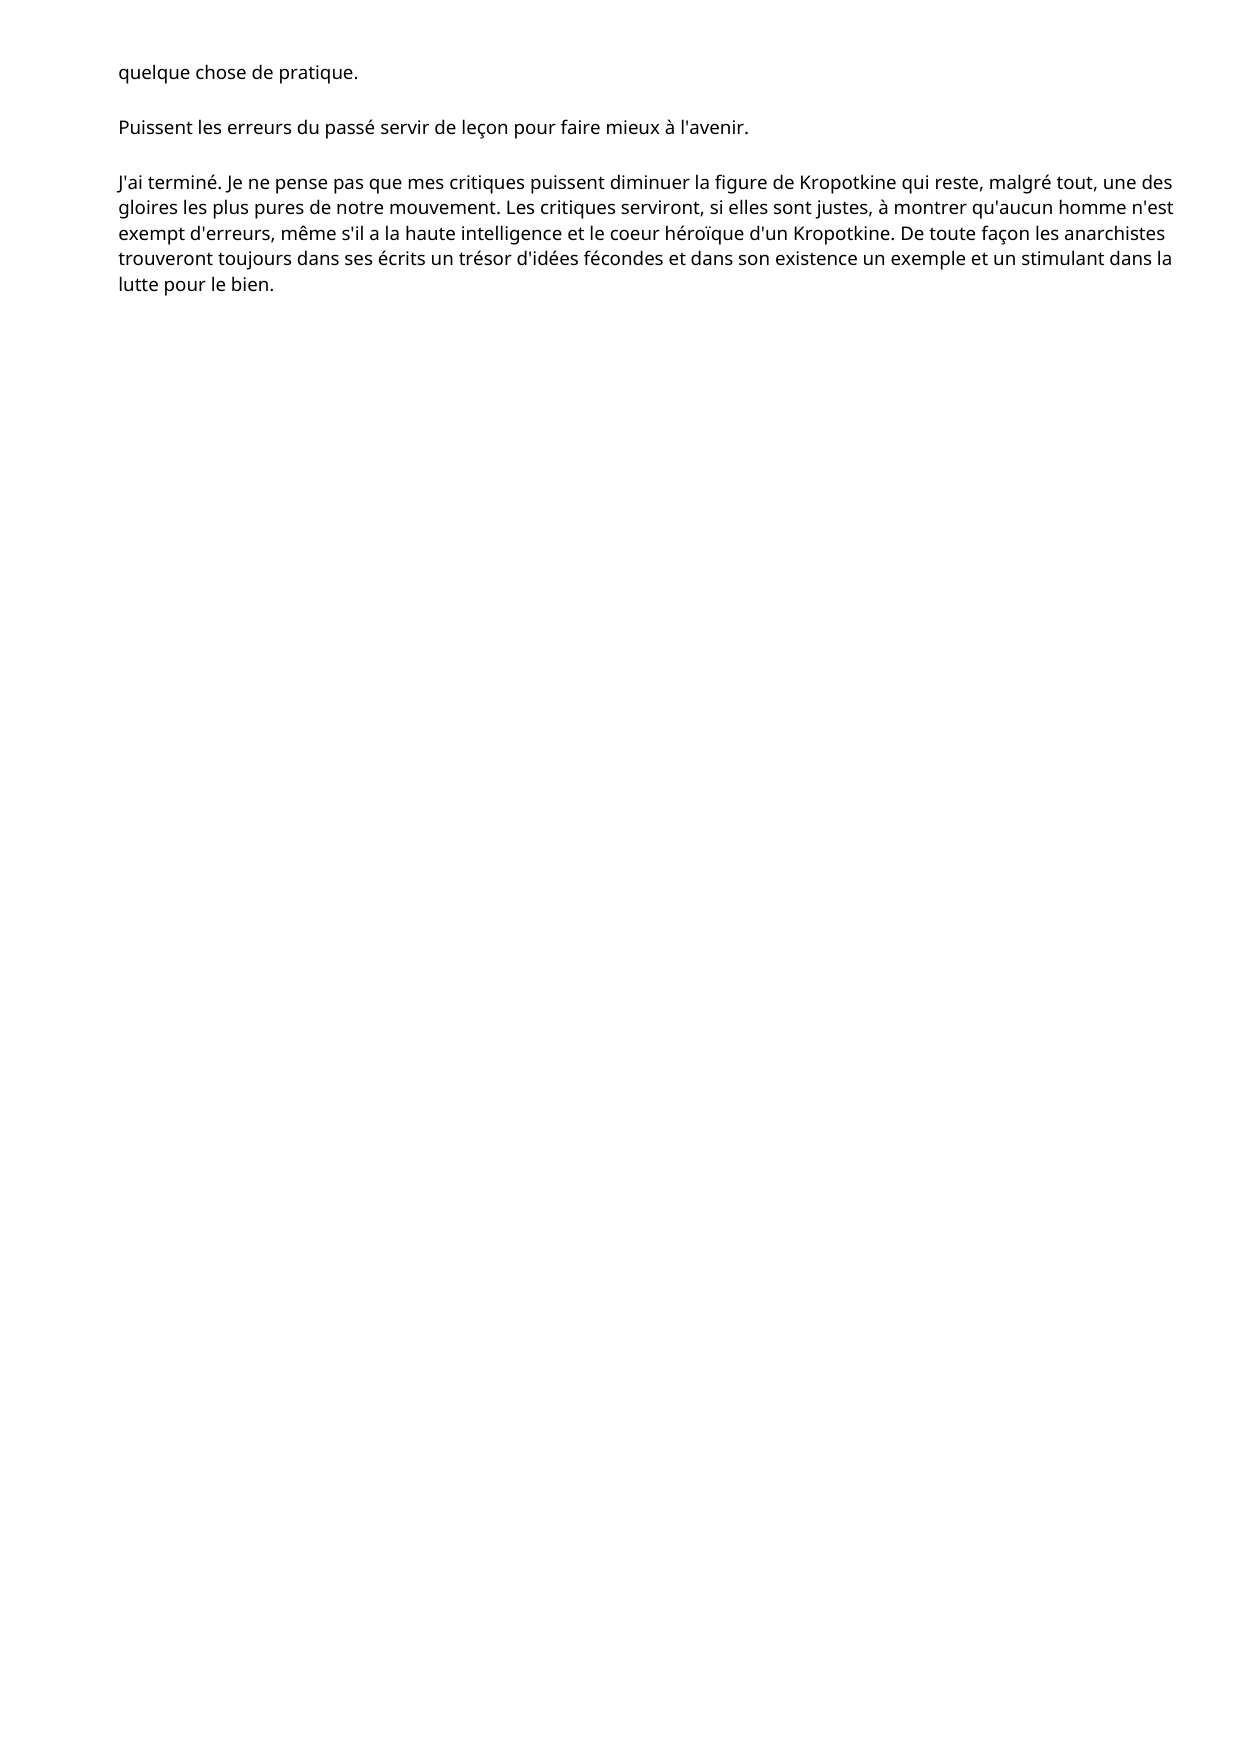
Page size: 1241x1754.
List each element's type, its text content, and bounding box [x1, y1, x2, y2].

text J'ai terminé. Je ne pense pas que mes critiques puissent diminuer la figure de Kropotkine qui reste, malgré tout, une des gloires les plus pures de notre mouvement. Les critiques serviront, si elles sont justes, à montrer qu'aucun homme n'est exempt d'erreurs, même s'il a la haute intelligence et le coeur héroïque d'un Kropotkine. De toute façon les anarchistes trouveront toujours dans ses écrits un trésor d'idées fécondes et dans son existence un exemple et un stimulant dans la lutte pour le bien. [118, 169, 1181, 297]
text Puissent les erreurs du passé servir de leçon pour faire mieux à l'avenir. [118, 114, 1181, 139]
text quelque chose de pratique. [118, 59, 1181, 84]
